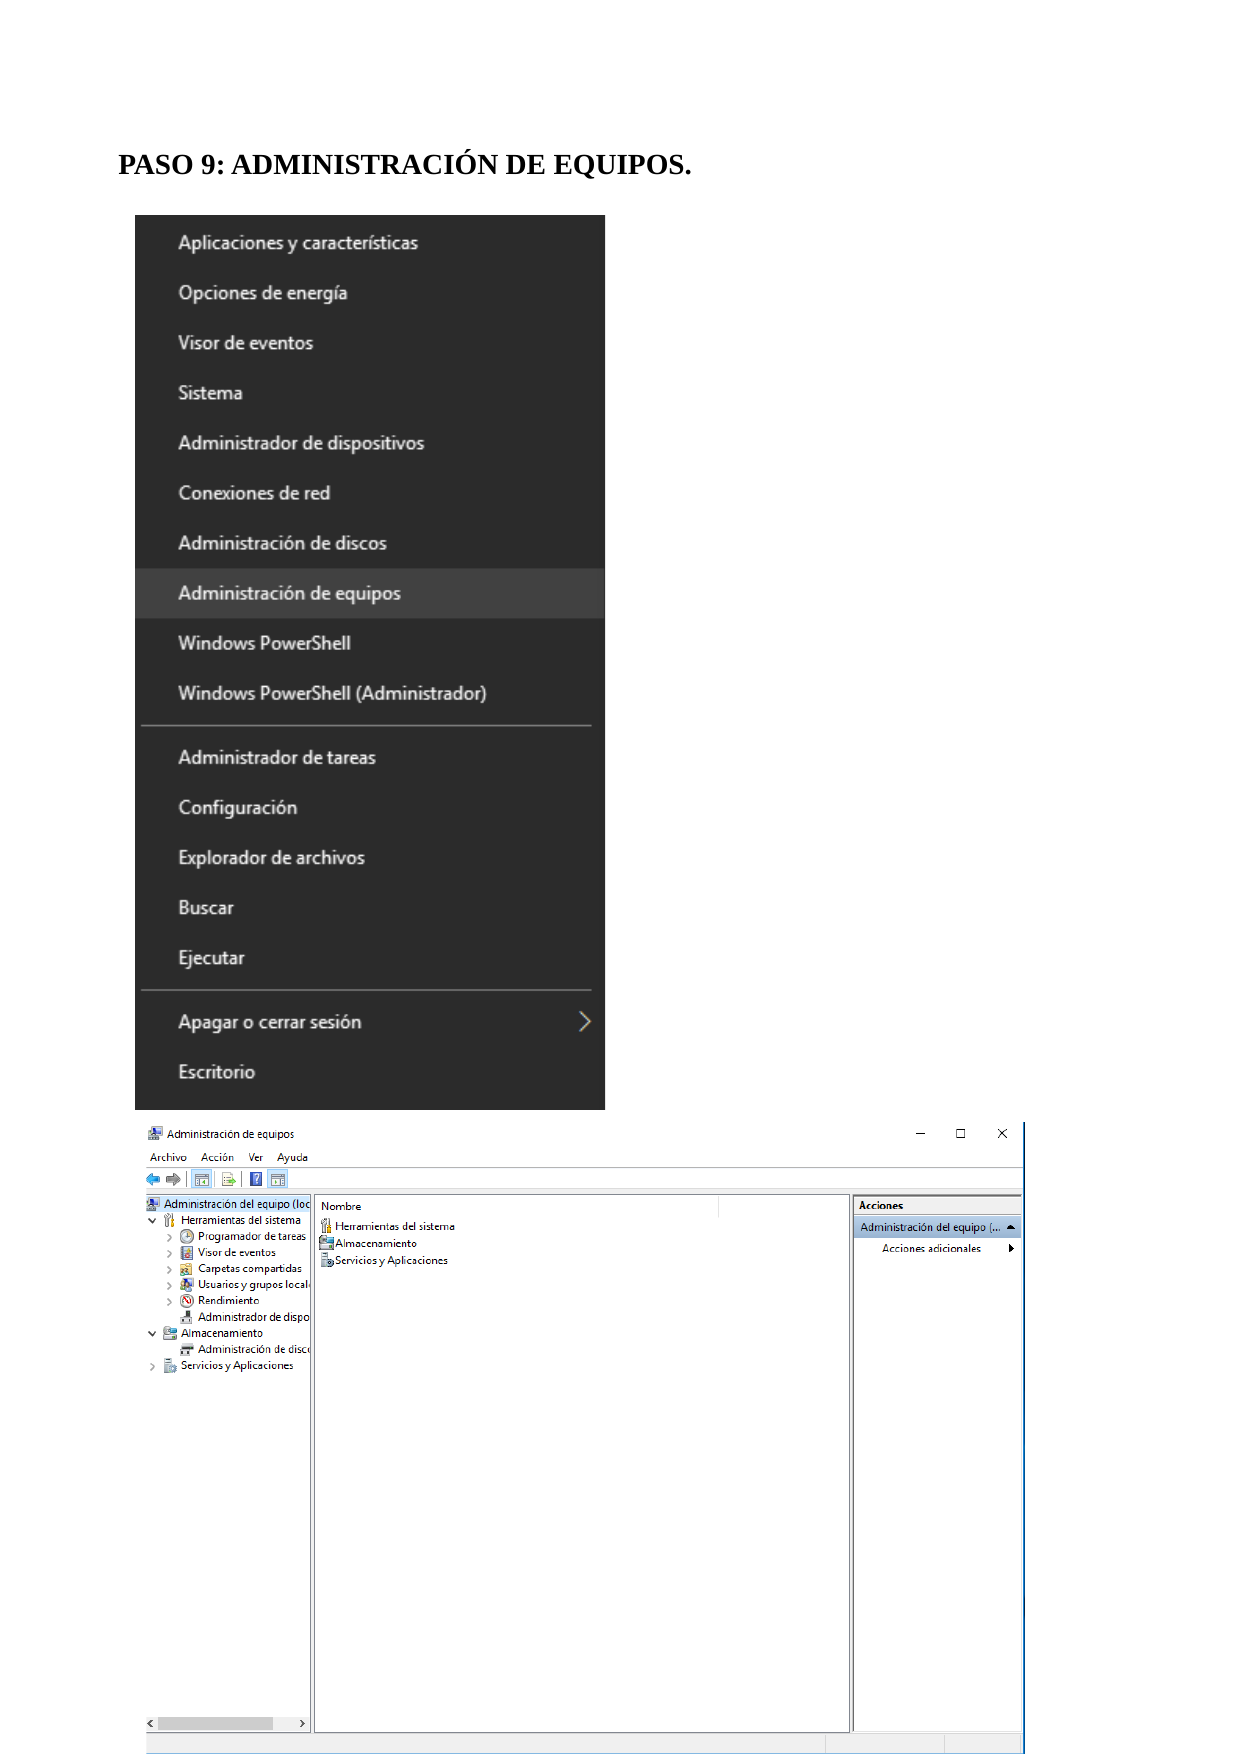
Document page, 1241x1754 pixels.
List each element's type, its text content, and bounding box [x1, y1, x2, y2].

text PASO 9: ADMINISTRACIÓN DE EQUIPOS. [118, 147, 1122, 180]
